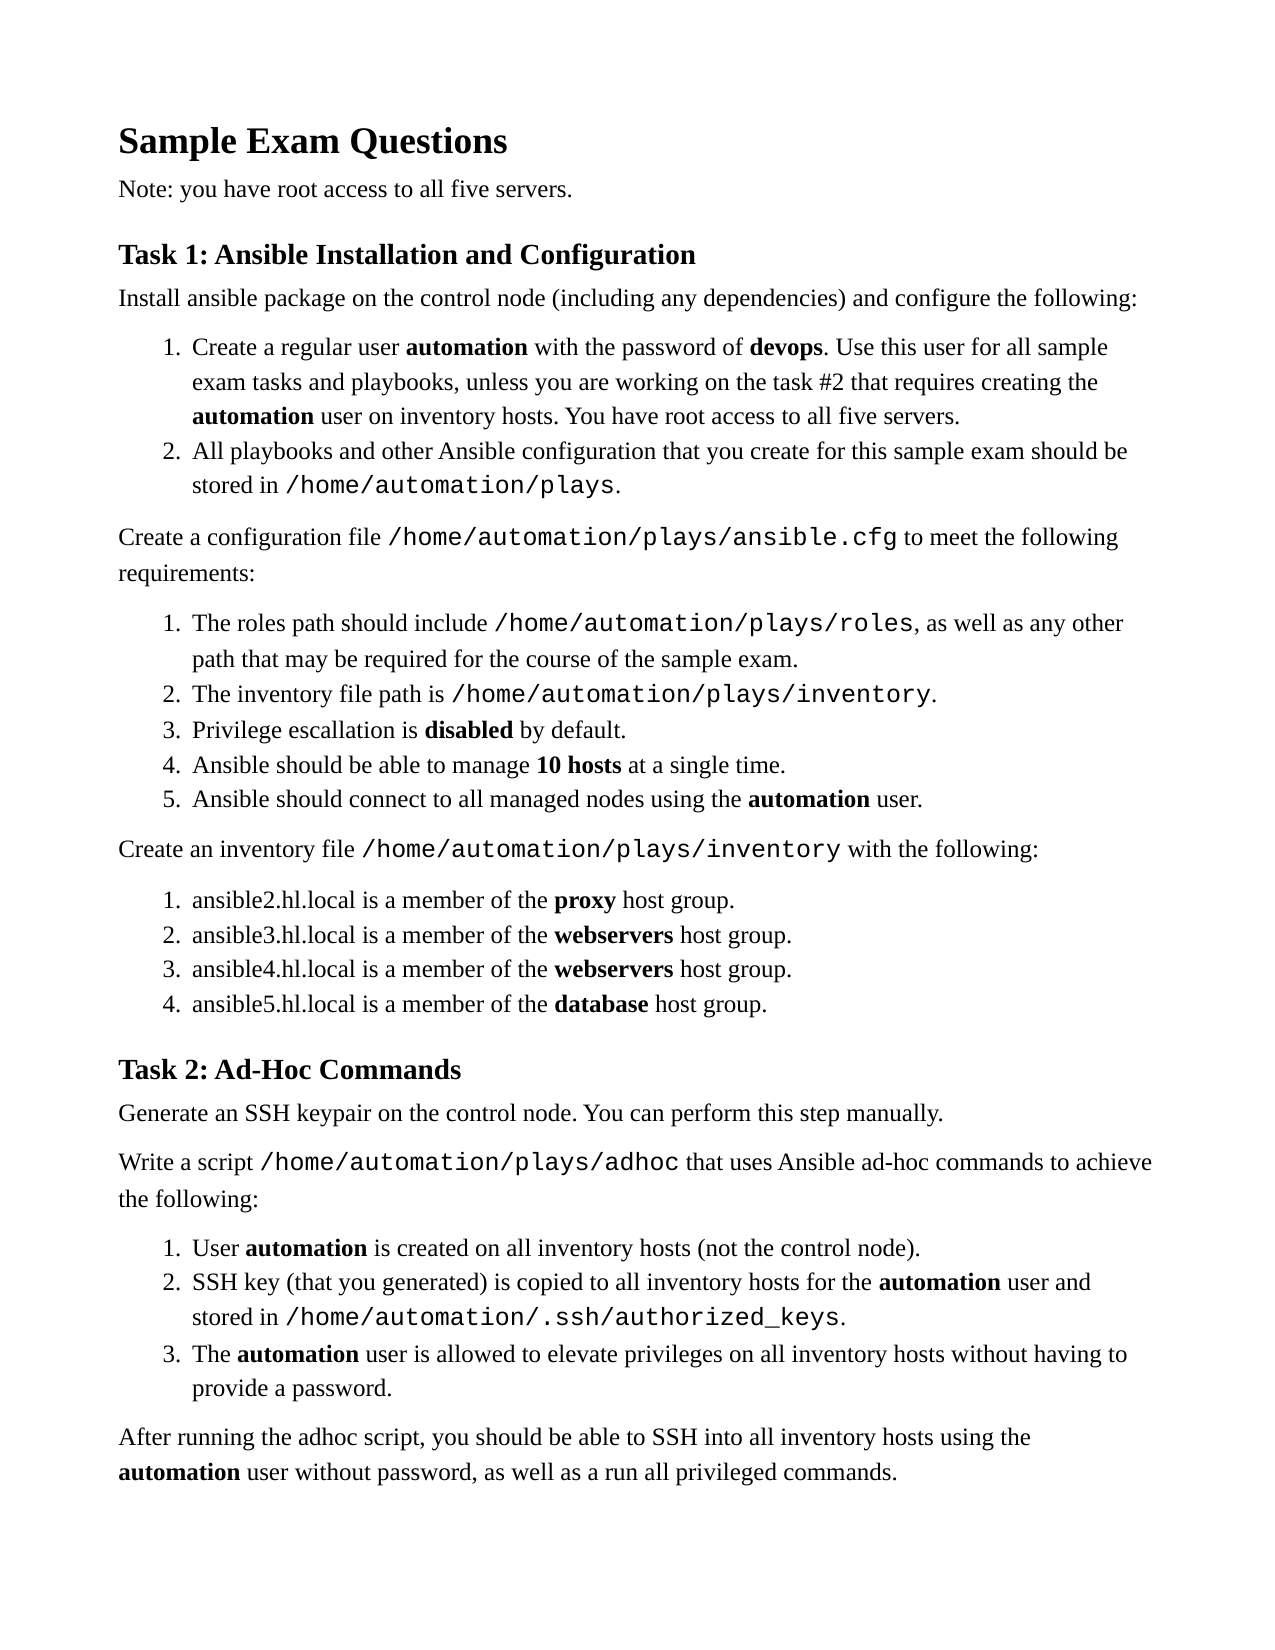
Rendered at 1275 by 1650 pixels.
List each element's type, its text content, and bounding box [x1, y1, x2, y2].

text Create an inventory file /home/automation/plays/inventory with the following: [118, 834, 1157, 864]
list The automation user is allowed to elevate privileges on all inventory hosts without having to provide a password. [162, 1339, 1157, 1402]
list User automation is created on all inventory hosts (not the control node). [162, 1233, 1157, 1262]
subtitle Task 1: Ansible Installation and Configuration [118, 237, 1157, 271]
subtitle Task 2: Ad-Hoc Commands [118, 1052, 1157, 1086]
list The inventory file path is /home/automation/plays/inventory. [162, 679, 1157, 709]
text After running the adhoc script, you should be able to SSH into all inventory hosts using the automation user without password, as well as a run all privileged commands. [118, 1422, 1157, 1486]
list ansible4.hl.local is a member of the webservers host group. [162, 954, 1157, 983]
subtitle Sample Exam Questions [118, 118, 1157, 161]
list ansible5.hl.local is a member of the database host group. [162, 989, 1157, 1017]
list Create a regular user automation with the password of devops. Use this user for all sample exam tasks and playbooks, unless you are working on the task #2 that requires creating the automation user on inventory hosts. You have root access to all five servers. [162, 332, 1157, 430]
text Create a configuration file /home/automation/plays/ansible.cfg to meet the following requirements: [118, 522, 1157, 587]
list SSH key (that you generated) is copied to all inventory hosts for the automation user and stored in /home/automation/.ssh/authorized_keys. [162, 1267, 1157, 1333]
list Ansible should be able to manage 10 hosts at a single time. [162, 750, 1157, 779]
text Write a script /home/automation/plays/adhoc that uses Ansible ad-hoc commands to achieve the following: [118, 1147, 1157, 1213]
list ansible3.hl.local is a member of the webservers host group. [162, 920, 1157, 948]
text Note: you have root access to all five servers. [118, 174, 1157, 202]
list Ansible should connect to all managed nodes using the automation user. [162, 784, 1157, 813]
list The roles path should include /home/automation/plays/roles, as well as any other path that may be required for the course of the sample exam. [162, 608, 1157, 673]
list All playbooks and other Ansible configuration that you create for this sample exam should be stored in /home/automation/plays. [162, 436, 1157, 501]
text Generate an SSH keypair on the control node. You can perform this step manually. [118, 1098, 1157, 1127]
text Install ansible package on the control node (including any dependencies) and configure the following: [118, 283, 1157, 312]
list ansible2.hl.local is a member of the proxy host group. [162, 885, 1157, 914]
list Privilege escallation is disabled by default. [162, 716, 1157, 744]
